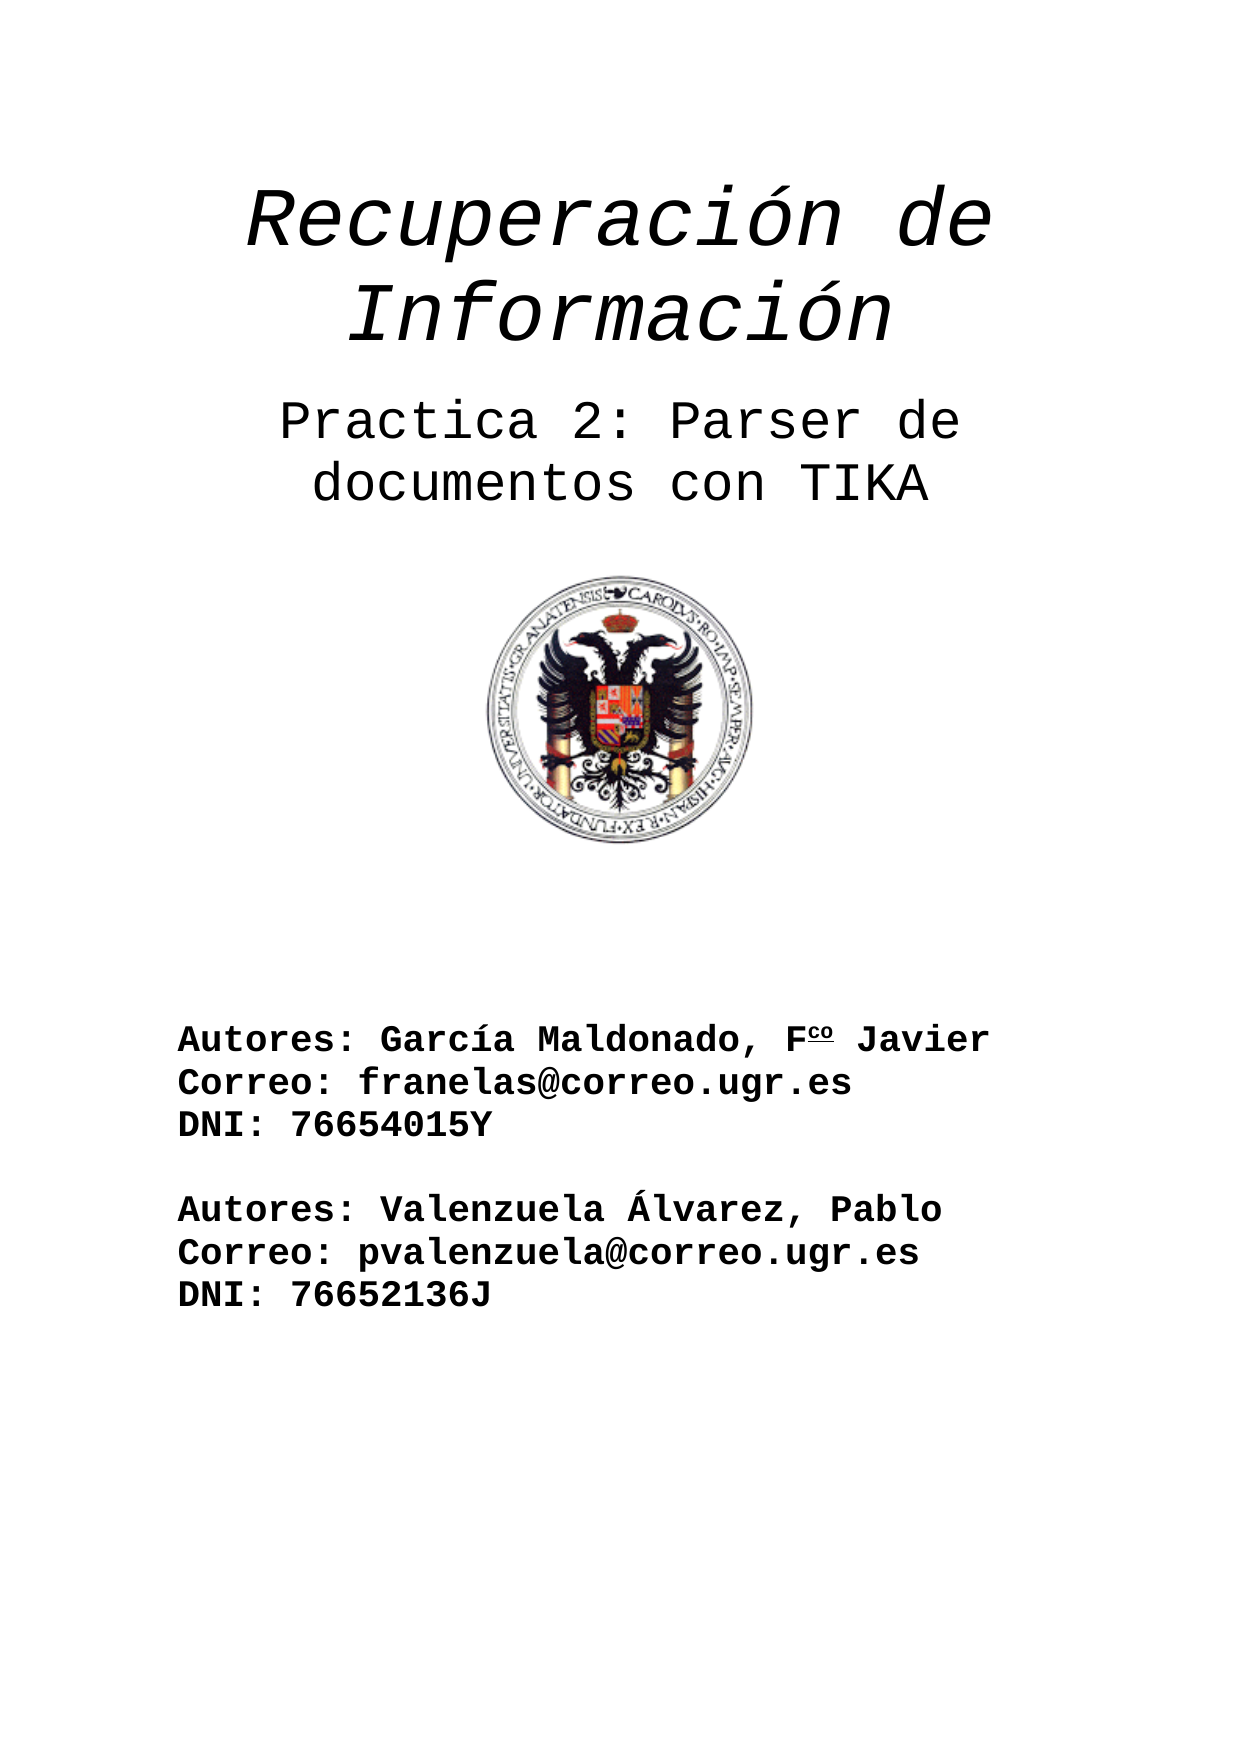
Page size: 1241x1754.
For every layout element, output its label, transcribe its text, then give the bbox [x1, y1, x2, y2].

text Correo: pvalenzuela@correo.ugr.es [177, 1233, 1063, 1276]
picture [483, 573, 757, 848]
text Autores: Valenzuela Álvarez, Pablo [177, 1191, 1063, 1233]
text Recuperación de Información [177, 176, 1063, 365]
text Autores: García Maldonado, Fco Javier [177, 1021, 1063, 1063]
text Practica 2: Parser de documentos con TIKA [177, 394, 1063, 517]
text DNI: 76652136J [177, 1276, 1063, 1318]
text DNI: 76654015Y [177, 1106, 1063, 1148]
text Correo: franelas@correo.ugr.es [177, 1063, 1063, 1106]
